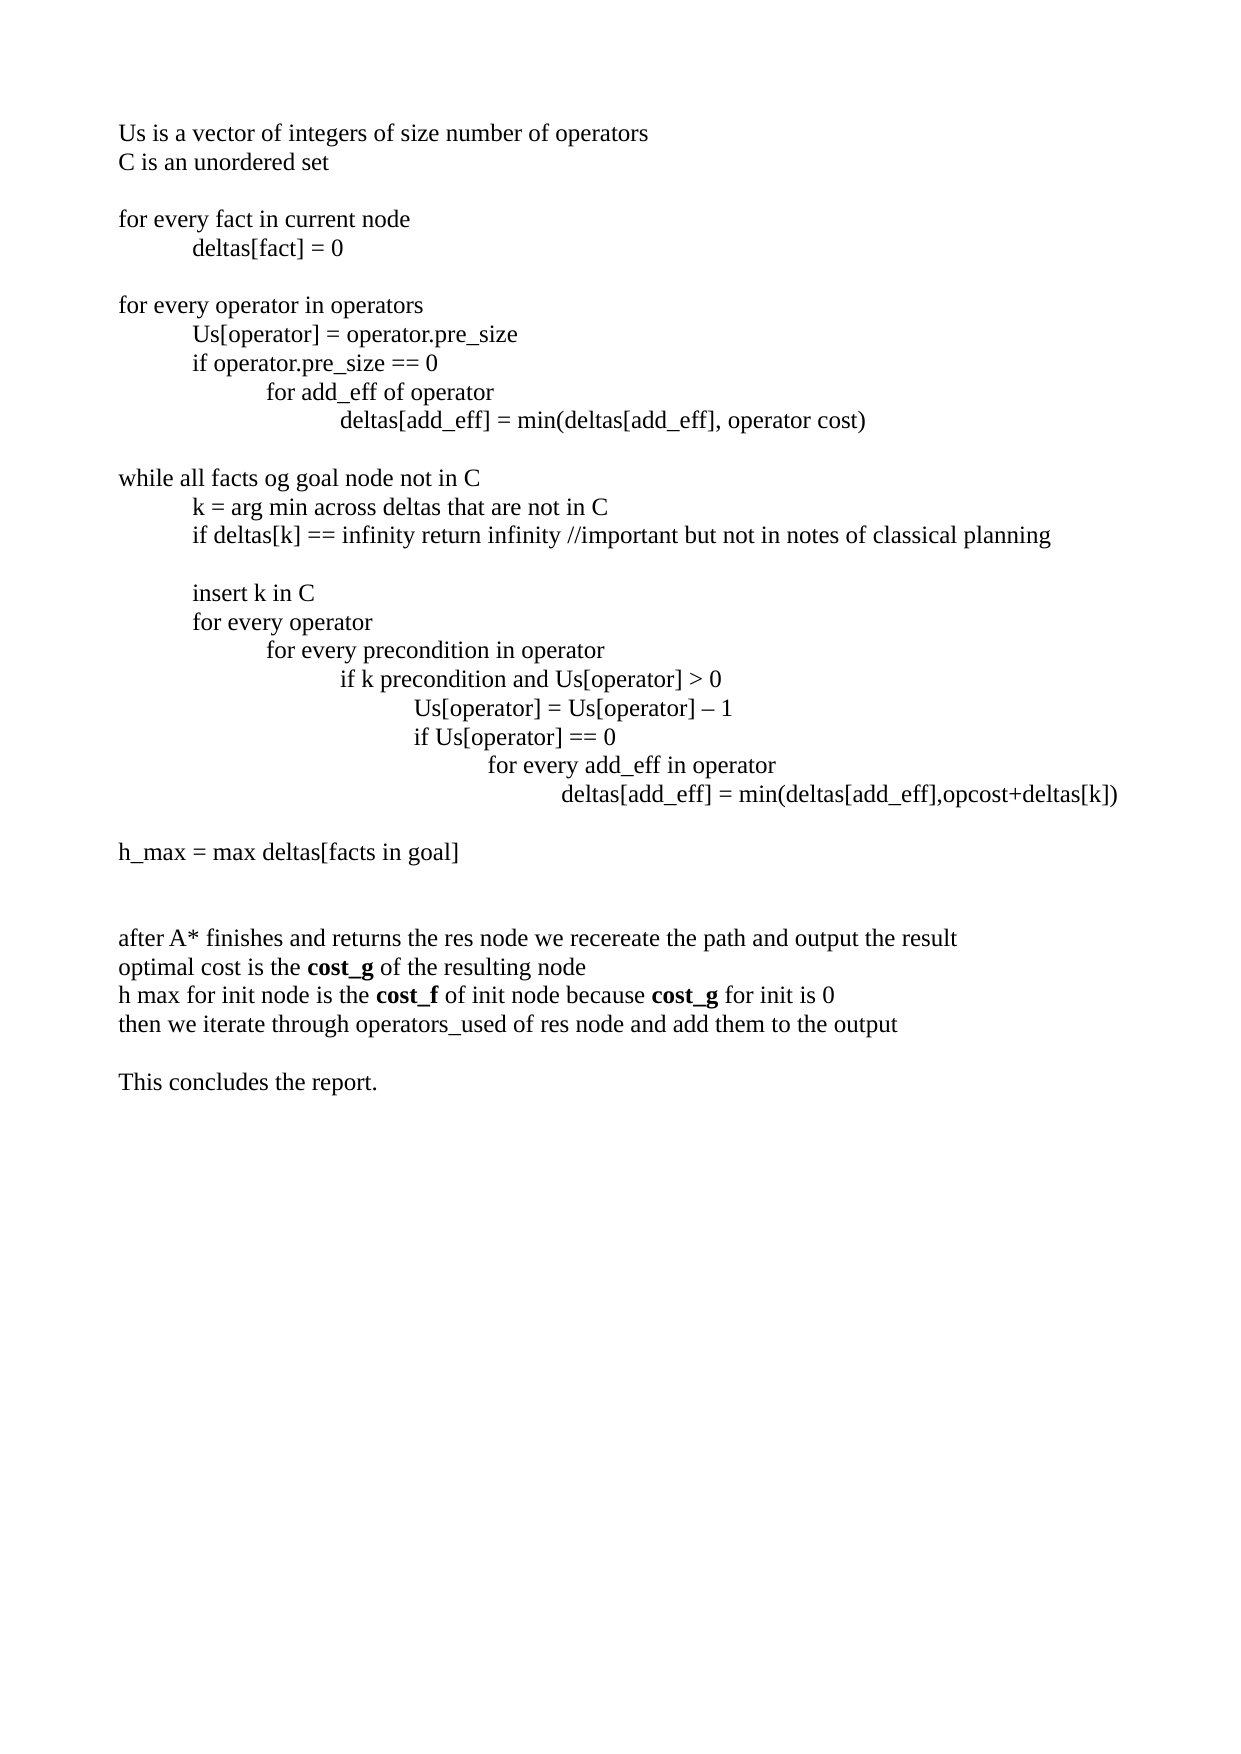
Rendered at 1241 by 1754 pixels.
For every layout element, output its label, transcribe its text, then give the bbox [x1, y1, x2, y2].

text if Us[operator] == 0 [118, 722, 1122, 751]
text h_max = max deltas[facts in goal] [118, 837, 1122, 866]
text optimal cost is the cost_g of the resulting node [118, 952, 1122, 981]
text then we iterate through operators_used of res node and add them to the output [118, 1009, 1122, 1038]
text deltas[add_eff] = min(deltas[add_eff], operator cost) [118, 406, 1122, 434]
text deltas[fact] = 0 [118, 233, 1122, 262]
text Us[operator] = operator.pre_size [118, 319, 1122, 348]
text This concludes the report. [118, 1067, 1122, 1096]
text h max for init node is the cost_f of init node because cost_g for init is 0 [118, 981, 1122, 1009]
text Us is a vector of integers of size number of operators [118, 118, 1122, 147]
text for every operator in operators [118, 291, 1122, 319]
text deltas[add_eff] = min(deltas[add_eff],opcost+deltas[k]) [118, 779, 1122, 808]
text k = arg min across deltas that are not in C [118, 492, 1122, 521]
text for add_eff of operator [118, 377, 1122, 406]
text C is an unordered set [118, 147, 1122, 176]
text if deltas[k] == infinity return infinity //important but not in notes of classical planning [118, 521, 1122, 549]
text if k precondition and Us[operator] > 0 [118, 664, 1122, 693]
text for every operator [118, 607, 1122, 636]
text insert k in C [118, 578, 1122, 607]
text for every precondition in operator [118, 636, 1122, 664]
text while all facts og goal node not in C [118, 463, 1122, 492]
text Us[operator] = Us[operator] – 1 [118, 693, 1122, 722]
text for every fact in current node [118, 204, 1122, 233]
text if operator.pre_size == 0 [118, 348, 1122, 377]
text for every add_eff in operator [118, 751, 1122, 779]
text after A* finishes and returns the res node we recereate the path and output the result [118, 923, 1122, 952]
